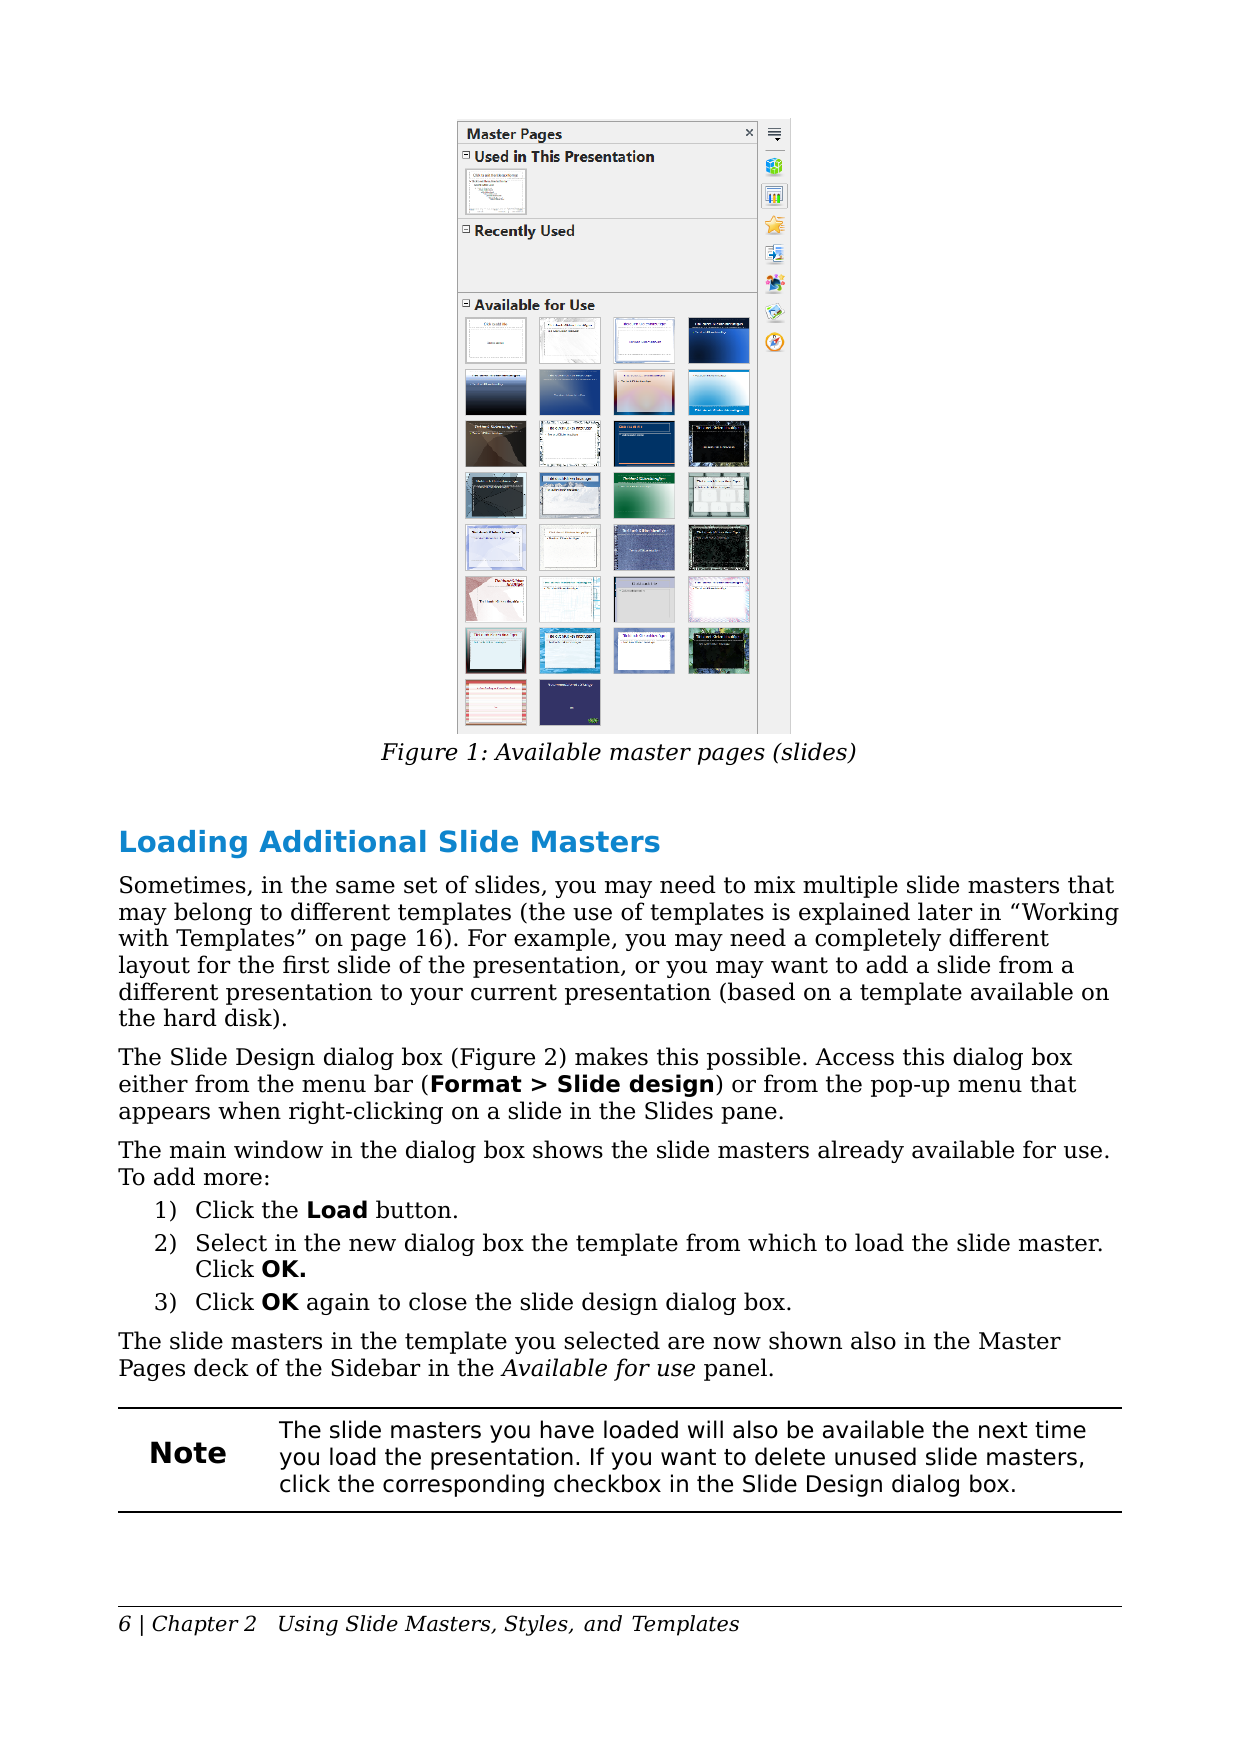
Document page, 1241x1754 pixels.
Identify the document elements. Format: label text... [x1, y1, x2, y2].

list Click OK again to close the slide design dialog box. [177, 1289, 1122, 1316]
list Select in the new dialog box the template from which to load the slide master. Click OK. [177, 1230, 1122, 1283]
list Click the Load button. [177, 1197, 1122, 1223]
text Sometimes, in the same set of slides, you may need to mix multiple slide masters that may belong to different templates (the use of templates is explained later in “Working with Templates” on page 16). For example, you may need a completely different layout for the first slide of the presentation, or you may want to add a slide from a different presentation to your current presentation (based on a template available on the hard disk). [118, 872, 1122, 1032]
table_header The slide masters you have loaded will also be available the next time you load the presentation. If you want to delete unused slide masters, click the corresponding checkbox in the Slide Design dialog box. [258, 1409, 1122, 1511]
text The slide masters in the template you selected are now shown also in the Master Pages deck of the Sidebar in the Available for use panel. [118, 1328, 1122, 1382]
picture [457, 118, 791, 734]
table_header Note [118, 1409, 257, 1511]
text The Slide Design dialog box (Figure 2) makes this possible. Access this dialog box either from the menu bar (Format > Slide design) or from the pop-up menu that appears when right-clicking on a slide in the Slides pane. [118, 1044, 1122, 1124]
subtitle Loading Additional Slide Masters [118, 826, 1122, 859]
list The main window in the dialog box shows the slide masters already available for use. To add more: [118, 1137, 1122, 1190]
text Figure 1: Available master pages (slides) [359, 739, 881, 766]
